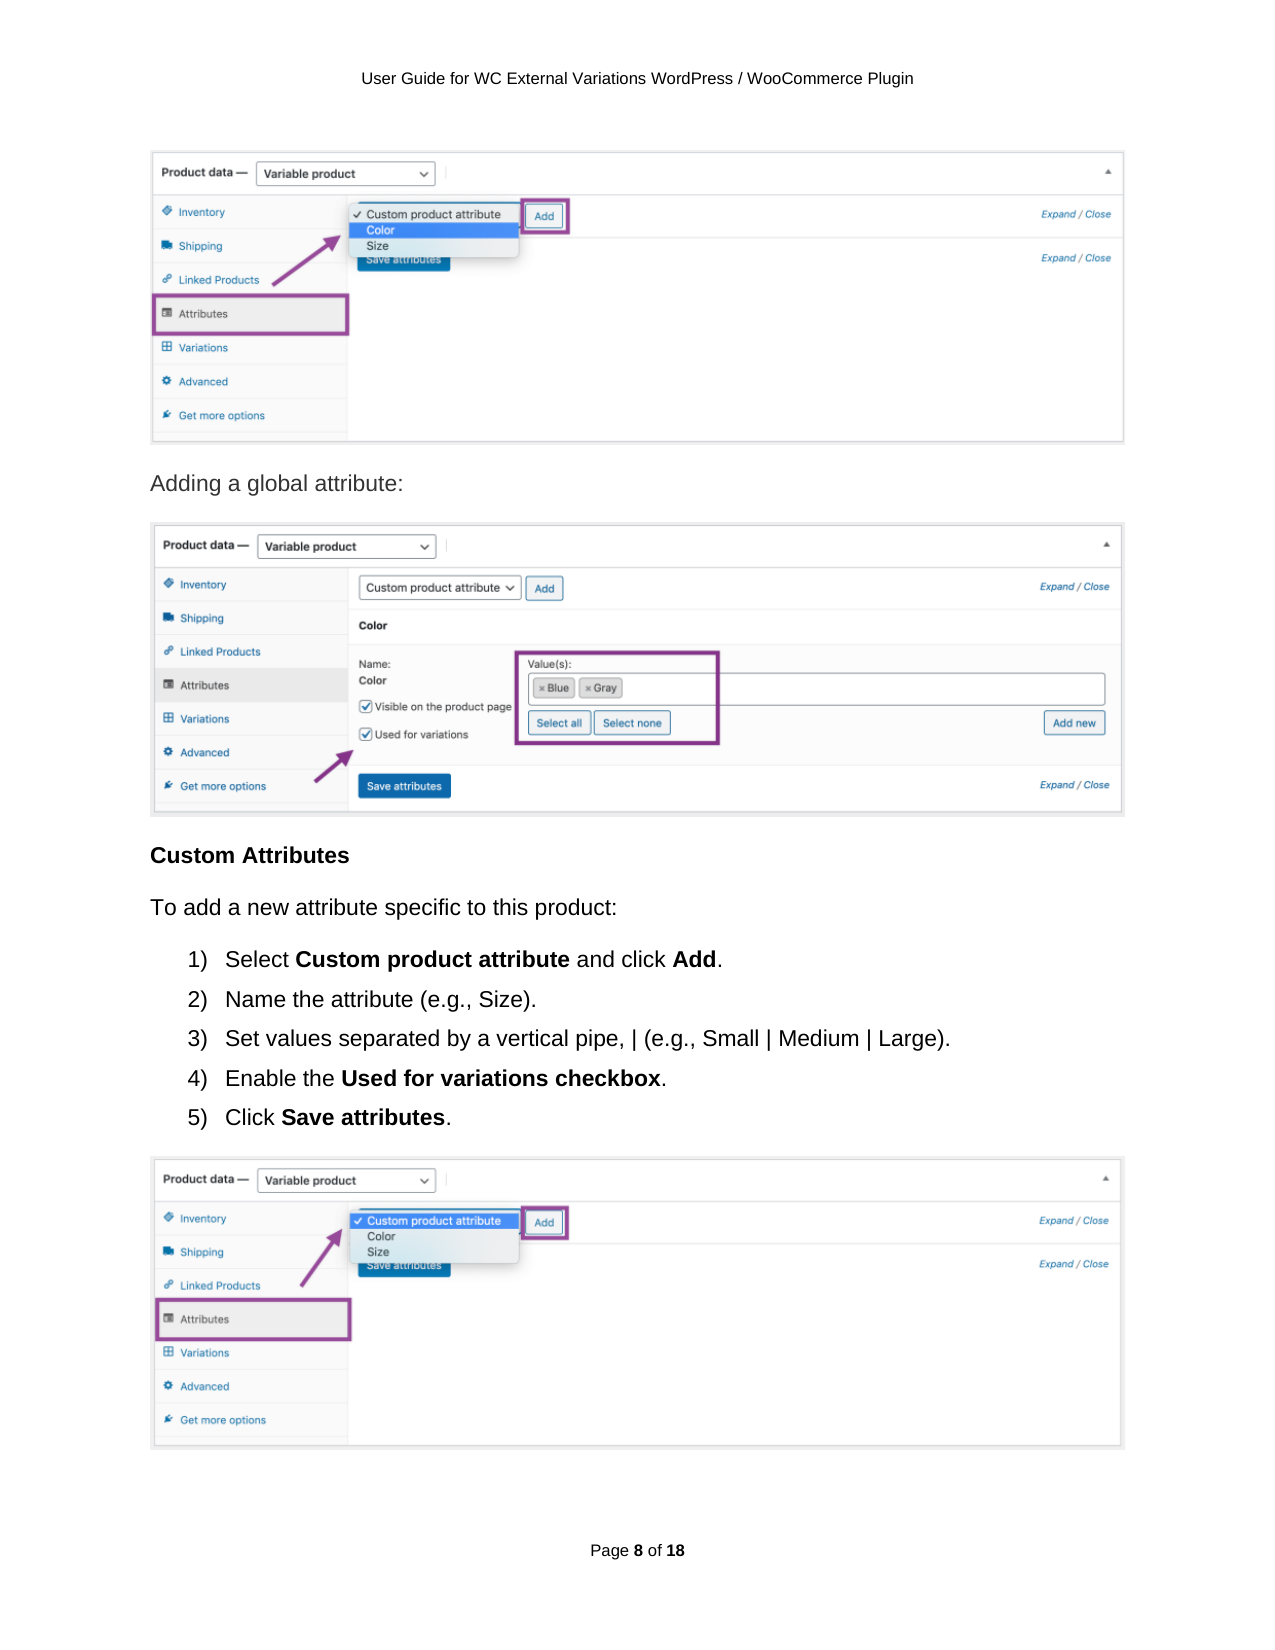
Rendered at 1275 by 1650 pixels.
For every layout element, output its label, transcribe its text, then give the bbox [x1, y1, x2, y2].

list Name the attribute (e.g., Size). [187, 986, 1125, 1012]
picture [150, 522, 1125, 817]
picture [150, 1156, 1125, 1450]
list Enable the Used for variations checkbox. [187, 1065, 1125, 1091]
picture [150, 150, 1125, 445]
text Adding a global attribute: [150, 470, 1125, 497]
text Custom Attributes [150, 842, 1125, 869]
text To add a new attribute specific to this product: [150, 894, 1125, 921]
list Click Save attributes. [187, 1104, 1125, 1131]
list Select Custom product attribute and click Add. [187, 946, 1125, 973]
list Set values separated by a vertical pipe, | (e.g., Small | Medium | Large). [187, 1025, 1125, 1052]
